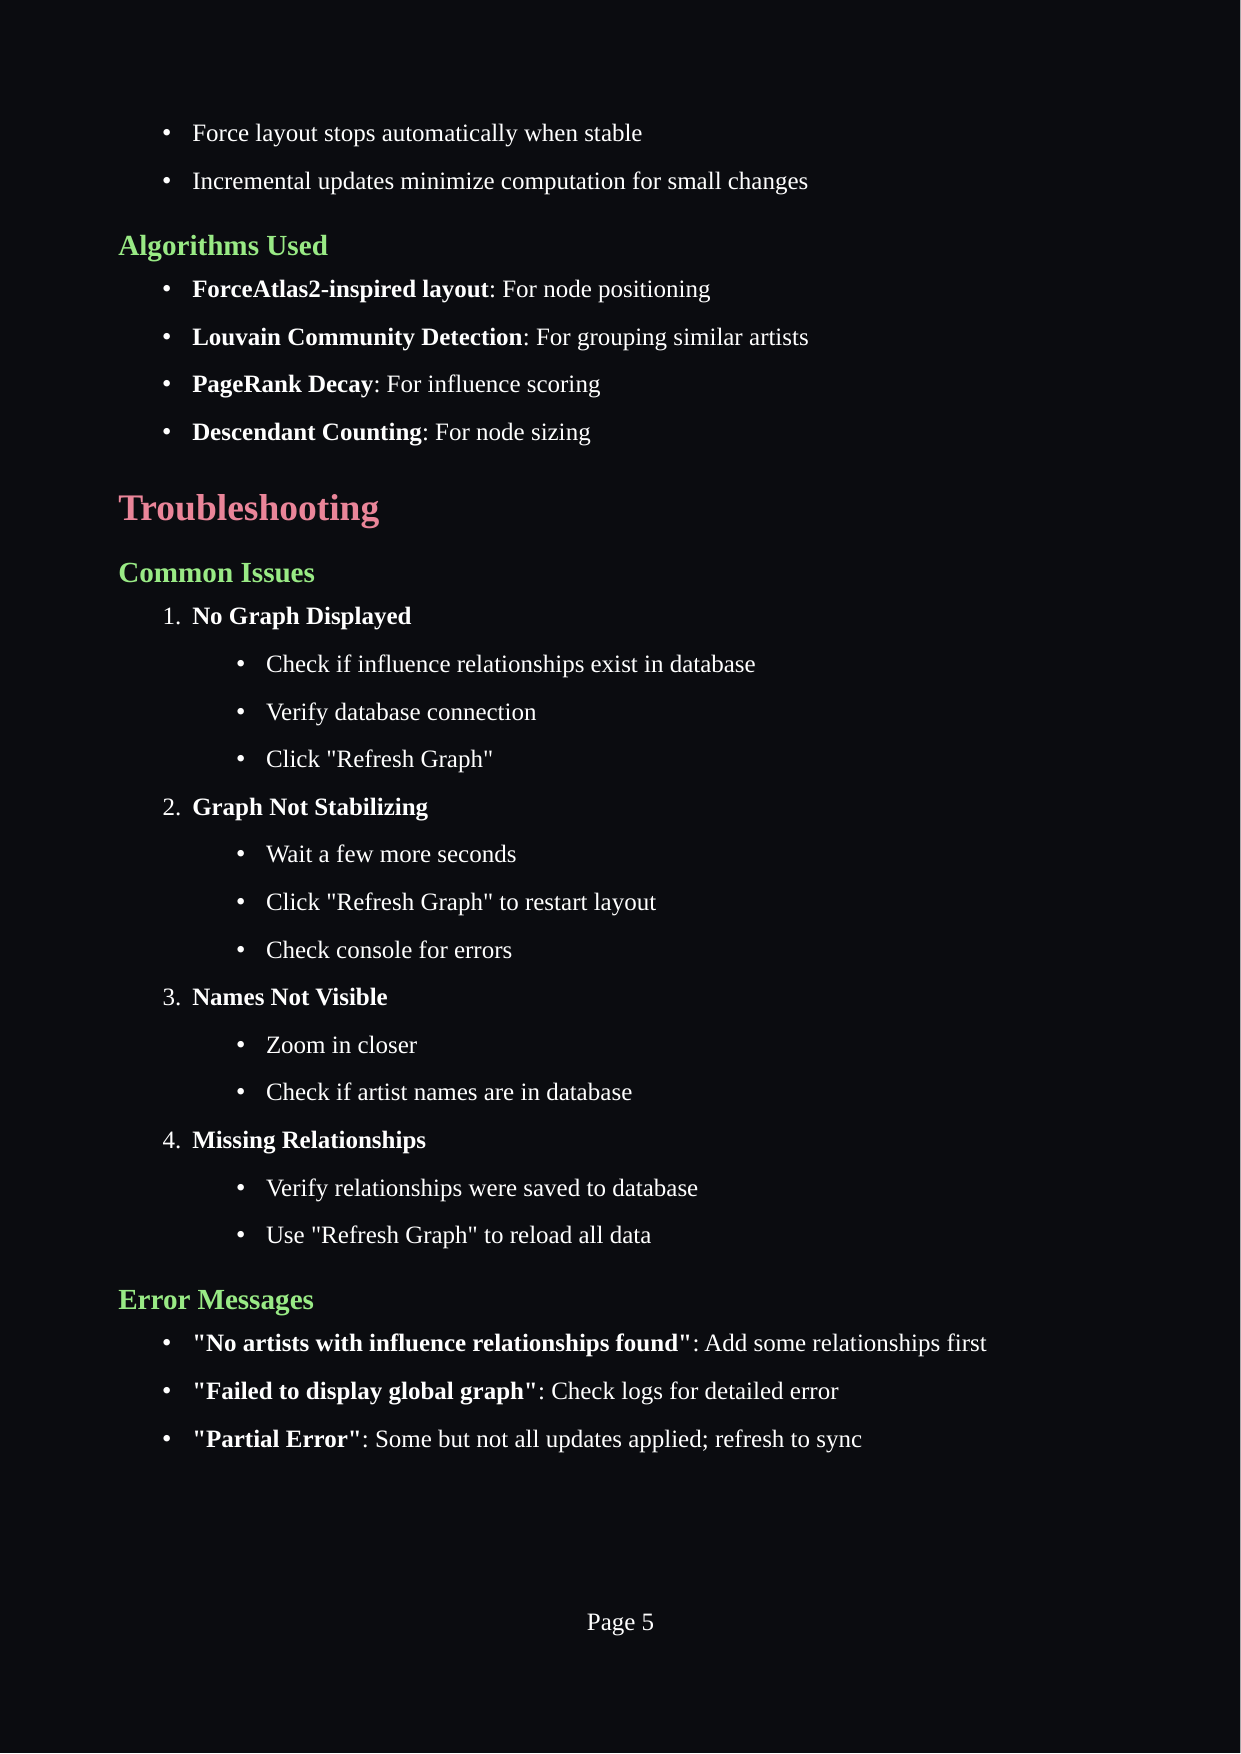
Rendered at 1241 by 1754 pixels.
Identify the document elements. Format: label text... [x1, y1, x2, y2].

subtitle Algorithms Used [118, 228, 1122, 261]
list Zoom in closer [236, 1030, 1122, 1059]
list Names Not Visible [162, 982, 1122, 1011]
subtitle Error Messages [118, 1282, 1122, 1316]
list "Partial Error": Some but not all updates applied; refresh to sync [162, 1424, 1122, 1452]
list Incremental updates minimize computation for small changes [162, 166, 1122, 194]
list Louvain Community Detection: For grouping similar artists [162, 322, 1122, 350]
list ForceAtlas2-inspired layout: For node positioning [162, 274, 1122, 303]
list Check if influence relationships exist in database [236, 649, 1122, 678]
list Click "Refresh Graph" to restart layout [236, 887, 1122, 916]
list Verify relationships were saved to database [236, 1173, 1122, 1201]
list Check console for errors [236, 935, 1122, 963]
list Missing Relationships [162, 1125, 1122, 1154]
list "Failed to display global graph": Check logs for detailed error [162, 1376, 1122, 1405]
list PageRank Decay: For influence scoring [162, 369, 1122, 398]
subtitle Troubleshooting [118, 485, 1122, 528]
list Descendant Counting: For node sizing [162, 417, 1122, 446]
subtitle Common Issues [118, 555, 1122, 589]
list Use "Refresh Graph" to reload all data [236, 1220, 1122, 1249]
list Force layout stops automatically when stable [162, 118, 1122, 147]
list Graph Not Stabilizing [162, 792, 1122, 821]
list Verify database connection [236, 697, 1122, 725]
list No Graph Displayed [162, 601, 1122, 630]
list "No artists with influence relationships found": Add some relationships first [162, 1328, 1122, 1357]
list Click "Refresh Graph" [236, 744, 1122, 773]
list Wait a few more seconds [236, 839, 1122, 868]
list Check if artist names are in database [236, 1077, 1122, 1106]
